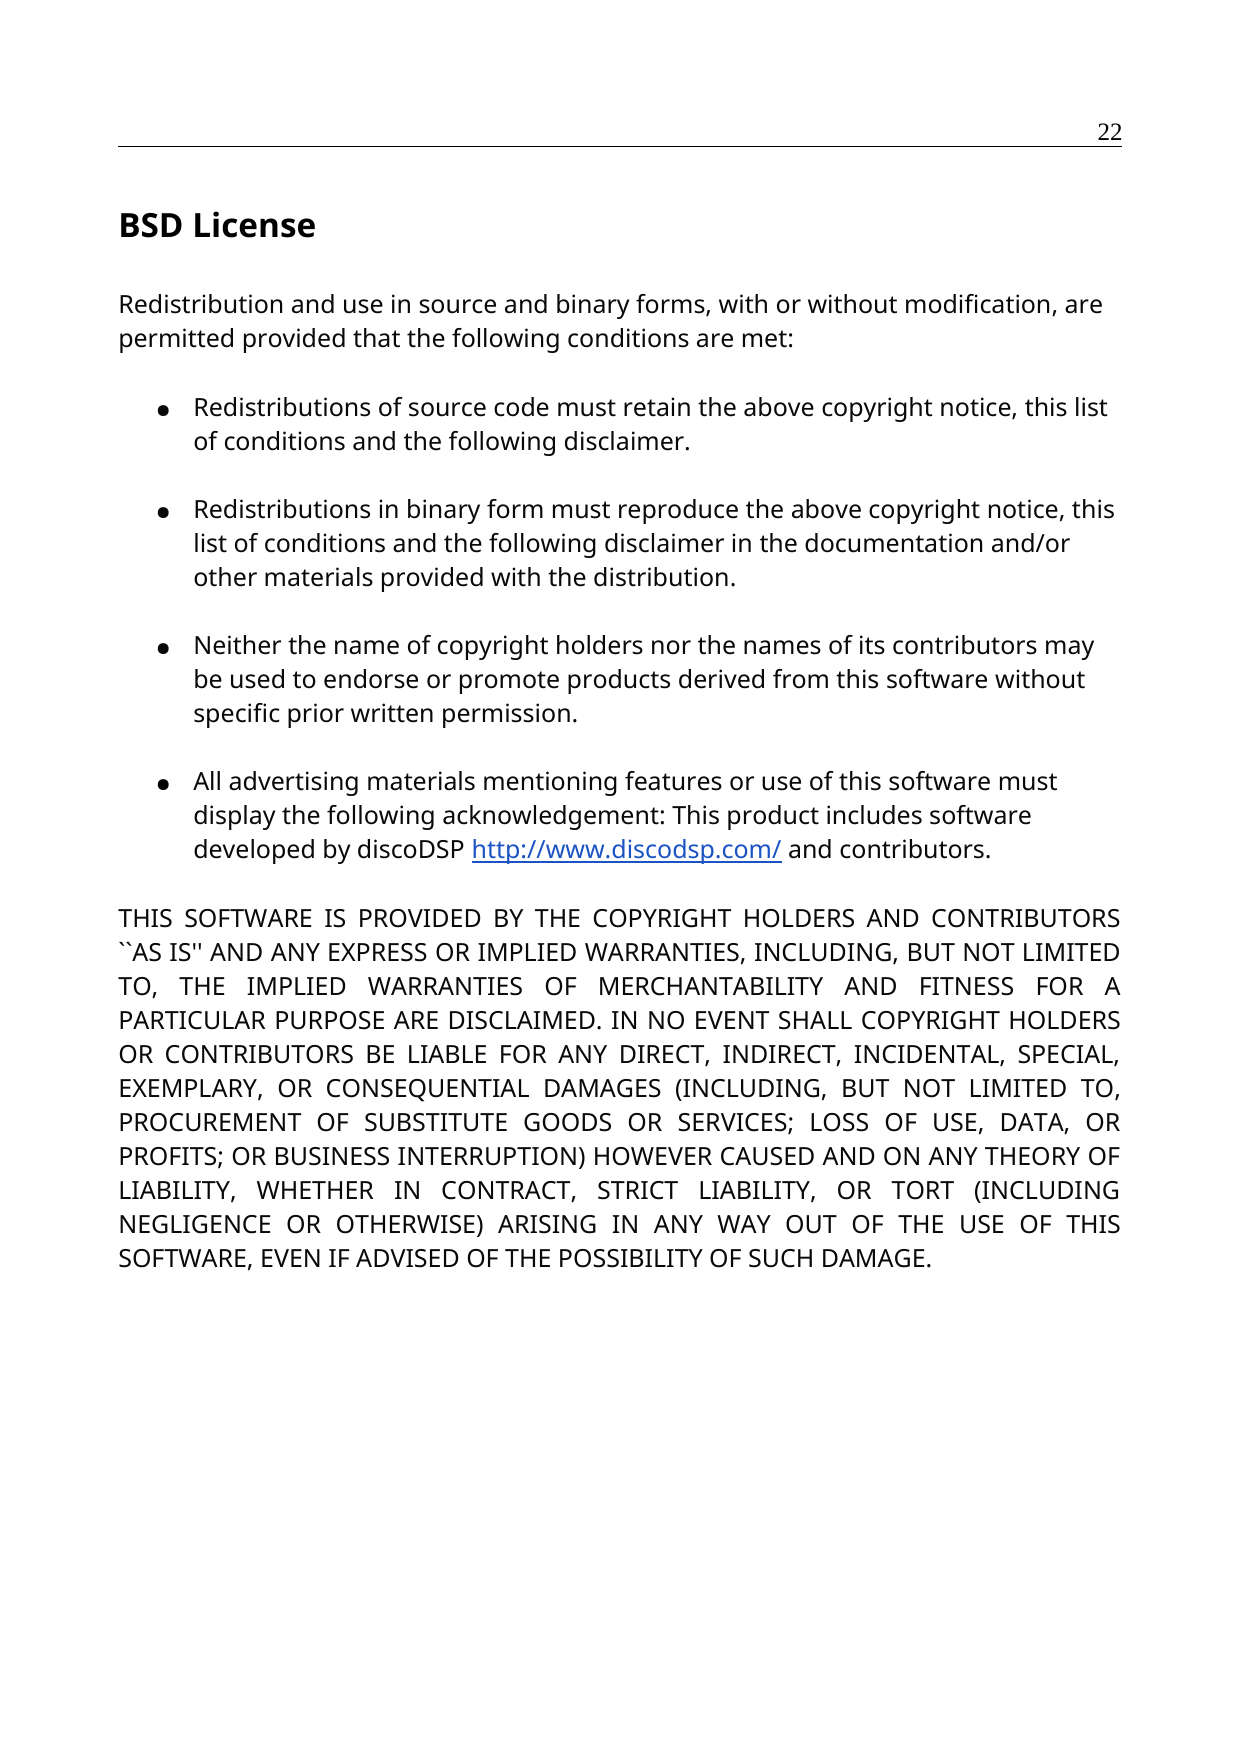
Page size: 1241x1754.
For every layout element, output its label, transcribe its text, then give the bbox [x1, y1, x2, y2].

text THIS SOFTWARE IS PROVIDED BY THE COPYRIGHT HOLDERS AND CONTRIBUTORS ``AS IS'' AND ANY EXPRESS OR IMPLIED WARRANTIES, INCLUDING, BUT NOT LIMITED TO, THE IMPLIED WARRANTIES OF MERCHANTABILITY AND FITNESS FOR A PARTICULAR PURPOSE ARE DISCLAIMED. IN NO EVENT SHALL COPYRIGHT HOLDERS OR CONTRIBUTORS BE LIABLE FOR ANY DIRECT, INDIRECT, INCIDENTAL, SPECIAL, EXEMPLARY, OR CONSEQUENTIAL DAMAGES (INCLUDING, BUT NOT LIMITED TO, PROCUREMENT OF SUBSTITUTE GOODS OR SERVICES; LOSS OF USE, DATA, OR PROFITS; OR BUSINESS INTERRUPTION) HOWEVER CAUSED AND ON ANY THEORY OF LIABILITY, WHETHER IN CONTRACT, STRICT LIABILITY, OR TORT (INCLUDING NEGLIGENCE OR OTHERWISE) ARISING IN ANY WAY OUT OF THE USE OF THIS SOFTWARE, EVEN IF ADVISED OF THE POSSIBILITY OF SUCH DAMAGE. [118, 900, 1122, 1275]
list Redistributions in binary form must reproduce the above copyright notice, this list of conditions and the following disclaimer in the documentation and/or other materials provided with the distribution. [156, 491, 1122, 594]
text Redistribution and use in source and binary forms, with or without modification, are permitted provided that the following conditions are met: [118, 287, 1122, 355]
list Neither the name of copyright holders nor the names of its contributors may be used to endorse or promote products derived from this software without specific prior written permission. [156, 628, 1122, 730]
list Redistributions of source code must retain the above copyright notice, this list of conditions and the following disclaimer. [156, 389, 1122, 457]
subtitle BSD License [118, 201, 1122, 247]
list All advertising materials mentioning features or use of this software must display the following acknowledgement: This product includes software developed by discoDSP http://www.discodsp.com/ and contributors. [156, 764, 1122, 866]
